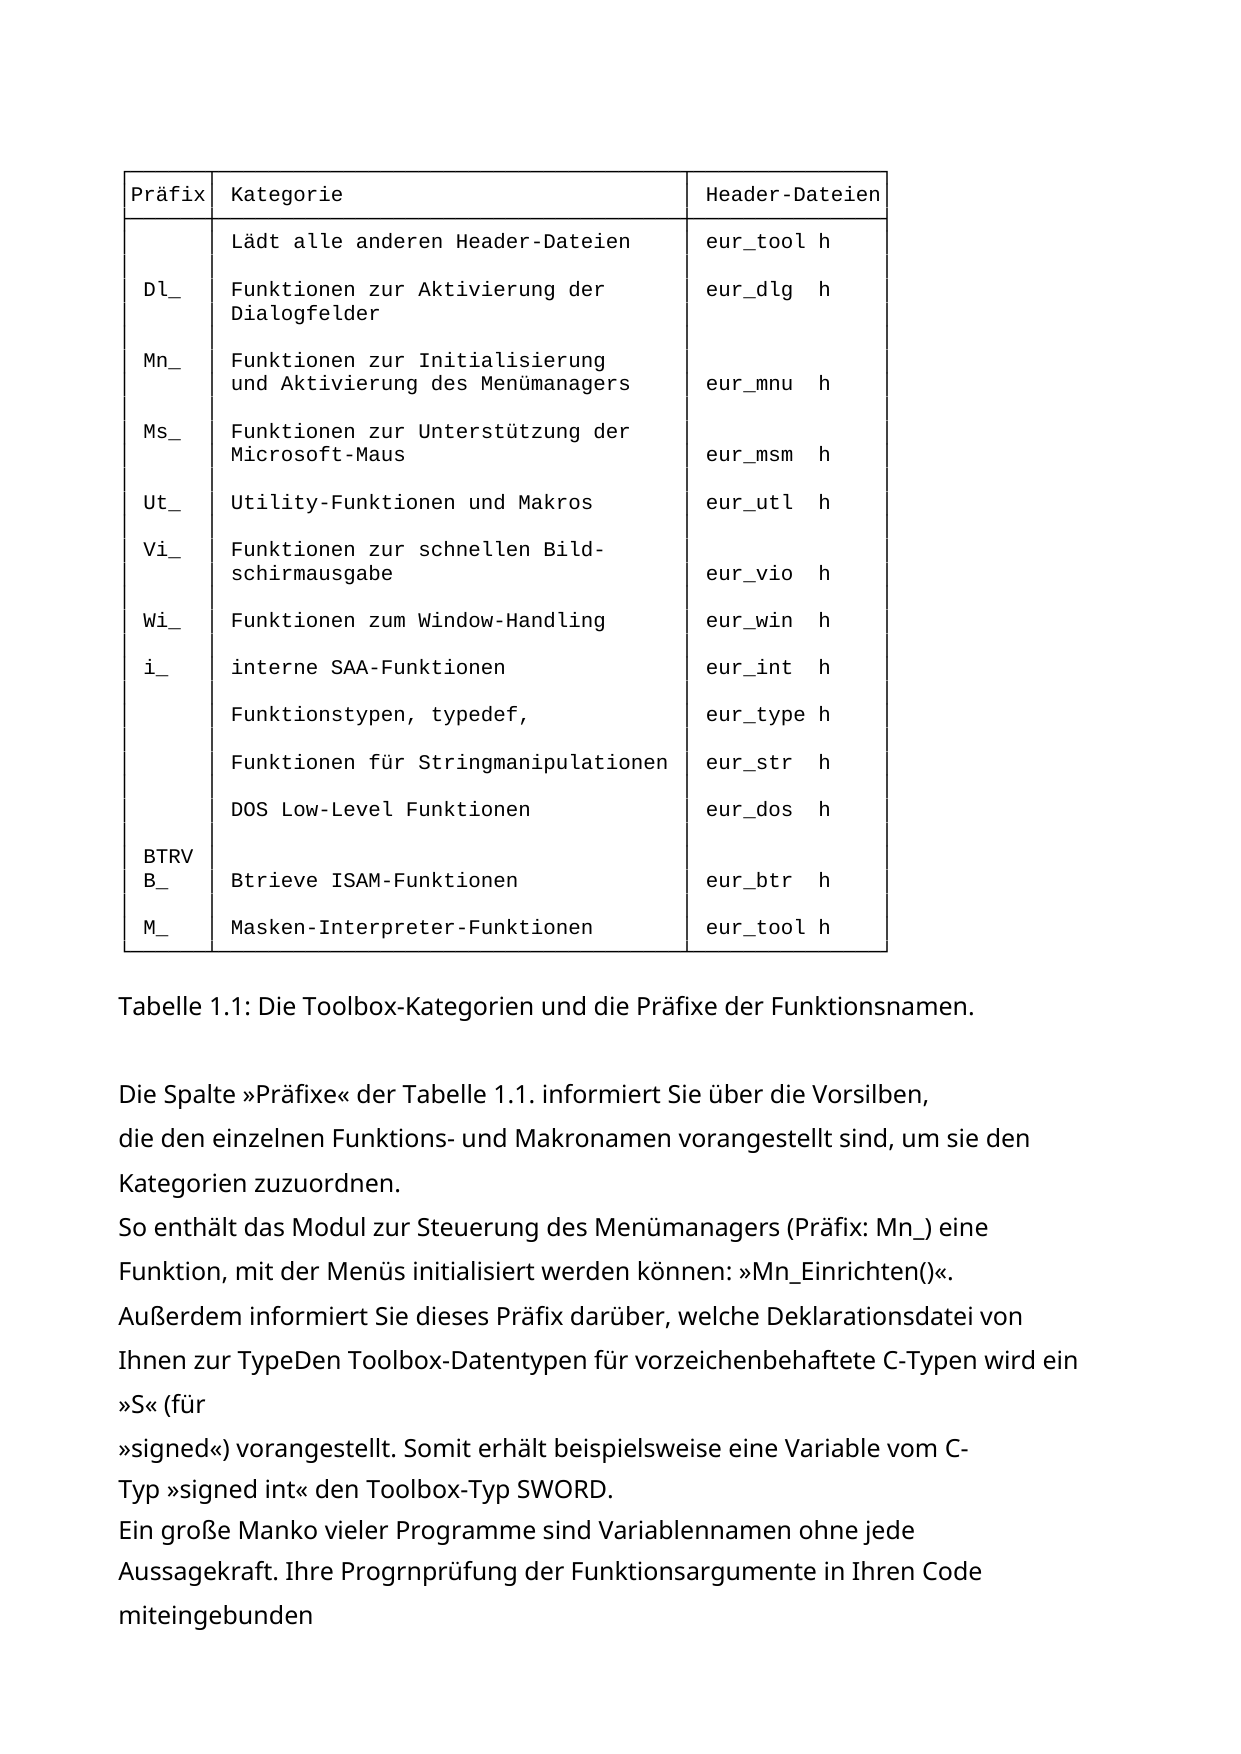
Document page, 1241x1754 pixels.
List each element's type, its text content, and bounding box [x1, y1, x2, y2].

text ┌──────┬─────────────────────────────────────┬───────────────┐ [118, 161, 1122, 184]
text Aussagekraft. Ihre Progrnprüfung der Funktionsargumente in Ihren Code miteingebunden [118, 1553, 1122, 1632]
text │Präfix│ Kategorie │ Header-Dateien│ [118, 184, 1122, 208]
text │ │ Funktionen für Stringmanipulationen │ eur_str h │ [125, 752, 211, 775]
text │ Ms_ │ Funktionen zur Unterstützung der │ │ [212, 421, 686, 444]
text So enthält das Modul zur Steuerung des Menümanagers (Präfix: Mn_) eine [118, 1209, 1122, 1244]
text │ Dl_ │ Funktionen zur Aktivierung der │ eur_dlg h │ [125, 279, 211, 302]
text │ │ schirmausgabe │ eur_vio h │ [887, 563, 1122, 586]
text │ │ │ │ [118, 326, 1122, 350]
text │ │ │ │ [687, 894, 886, 917]
text Tabelle 1.1: Die Toolbox-Kategorien und die Präfixe der Funktionsnamen. [118, 988, 1122, 1022]
text │ │ │ │ [118, 468, 1122, 492]
text │ │ DOS Low-Level Funktionen │ eur_dos h │ [118, 799, 1122, 823]
text │ Dl_ │ Funktionen zur Aktivierung der │ eur_dlg h │ [212, 279, 686, 302]
text │ │ │ │ [887, 681, 1122, 704]
text │ Ms_ │ Funktionen zur Unterstützung der │ │ [687, 421, 886, 444]
text die den einzelnen Funktions- und Makronamen vorangestellt sind, um sie den [118, 1121, 1122, 1155]
text │ Wi_ │ Funktionen zum Window-Handling │ eur_win h │ [125, 610, 211, 633]
text │ │ │ │ [687, 681, 886, 704]
text │ │ │ │ [118, 633, 1122, 657]
text │ │ schirmausgabe │ eur_vio h │ [125, 563, 211, 586]
text Ihnen zur TypeDen Toolbox-Datentypen für vorzeichenbehaftete C-Typen wird ein »S« (für [118, 1342, 1122, 1421]
text │ │ │ │ [887, 823, 1122, 846]
text ├──────┼─────────────────────────────────────┼───────────────┤ [212, 219, 686, 232]
text │ │ │ │ [118, 775, 1122, 799]
text │ Ut_ │ Utility-Funktionen und Makros │ eur_utl h │ [125, 492, 211, 515]
text Typ »signed int« den Toolbox-Typ SWORD. [118, 1472, 1122, 1506]
text ├──────┼─────────────────────────────────────┼───────────────┤ [687, 219, 886, 232]
text │ │ Funktionen für Stringmanipulationen │ eur_str h │ [687, 752, 886, 775]
text Ein große Manko vieler Programme sind Variablennamen ohne jede [118, 1513, 1122, 1547]
text Funktion, mit der Menüs initialisiert werden können: »Mn_Einrichten()«. [118, 1254, 1122, 1288]
text ├──────┼─────────────────────────────────────┼───────────────┤ [687, 208, 886, 218]
text │ │ │ │ [212, 894, 686, 917]
text │ │ │ │ [125, 823, 211, 846]
text │ M_ │ Masken-Interpreter-Funktionen │ eur_tool h │ [118, 917, 1122, 941]
text │ Mn_ │ Funktionen zur Initialisierung │ │ [887, 350, 1122, 373]
text │ Ut_ │ Utility-Funktionen und Makros │ eur_utl h │ [887, 492, 1122, 515]
text │ Wi_ │ Funktionen zum Window-Handling │ eur_win h │ [687, 610, 886, 633]
text │ │ schirmausgabe │ eur_vio h │ [687, 563, 886, 586]
text │ Ms_ │ Funktionen zur Unterstützung der │ │ [887, 421, 1122, 444]
text │ Vi_ │ Funktionen zur schnellen Bild- │ │ [118, 539, 1122, 563]
text »signed«) vorangestellt. Somit erhält beispielsweise eine Variable vom C- [118, 1431, 1122, 1465]
text │ │ │ │ [118, 397, 1122, 421]
text │ Ut_ │ Utility-Funktionen und Makros │ eur_utl h │ [212, 492, 686, 515]
text │ Mn_ │ Funktionen zur Initialisierung │ │ [125, 350, 211, 373]
text │ Ms_ │ Funktionen zur Unterstützung der │ │ [125, 421, 211, 444]
text │ │ │ │ [118, 255, 1122, 279]
text │ │ schirmausgabe │ eur_vio h │ [212, 563, 686, 586]
text │ Wi_ │ Funktionen zum Window-Handling │ eur_win h │ [887, 610, 1122, 633]
text ├──────┼─────────────────────────────────────┼───────────────┤ [212, 208, 686, 218]
text │ Mn_ │ Funktionen zur Initialisierung │ │ [687, 350, 886, 373]
text └──────┴─────────────────────────────────────┴───────────────┘ [118, 941, 1122, 964]
text │ │ │ │ [125, 681, 211, 704]
text │ │ │ │ [118, 728, 1122, 752]
text │ │ │ │ [212, 823, 686, 846]
text │ Dl_ │ Funktionen zur Aktivierung der │ eur_dlg h │ [887, 279, 1122, 302]
text Außerdem informiert Sie dieses Präfix darüber, welche Deklarationsdatei von [118, 1298, 1122, 1332]
text │ │ Lädt alle anderen Header-Dateien │ eur_tool h │ [118, 232, 1122, 255]
text │ │ Microsoft-Maus │ eur_msm h │ [118, 444, 1122, 468]
text │ │ Funktionstypen, typedef, │ eur_type h │ [118, 704, 1122, 728]
text │ Mn_ │ Funktionen zur Initialisierung │ │ [212, 350, 686, 373]
text │ │ │ │ [687, 823, 886, 846]
text │ │ │ │ [125, 894, 211, 917]
text │ │ │ │ [212, 681, 686, 704]
text │ │ │ │ [887, 894, 1122, 917]
text Kategorien zuzuordnen. [118, 1165, 1122, 1199]
text │ Ut_ │ Utility-Funktionen und Makros │ eur_utl h │ [687, 492, 886, 515]
text Die Spalte »Präfixe« der Tabelle 1.1. informiert Sie über die Vorsilben, [118, 1077, 1122, 1111]
text │ i_ │ interne SAA-Funktionen │ eur_int h │ [118, 657, 1122, 681]
text │ │ und Aktivierung des Menümanagers │ eur_mnu h │ [118, 373, 1122, 397]
text │ Wi_ │ Funktionen zum Window-Handling │ eur_win h │ [212, 610, 686, 633]
text │ │ │ │ [118, 515, 1122, 539]
text │ Dl_ │ Funktionen zur Aktivierung der │ eur_dlg h │ [687, 279, 886, 302]
text │ │ Dialogfelder │ │ [118, 302, 1122, 326]
text │ │ │ │ [118, 586, 1122, 610]
text │ │ Funktionen für Stringmanipulationen │ eur_str h │ [887, 752, 1122, 775]
text │ BTRV │ │ │ [118, 846, 1122, 870]
text │ │ Funktionen für Stringmanipulationen │ eur_str h │ [212, 752, 686, 775]
text ├──────┼─────────────────────────────────────┼───────────────┤ [887, 208, 1122, 232]
text │ B_ │ Btrieve ISAM-Funktionen │ eur_btr h │ [118, 870, 1122, 894]
